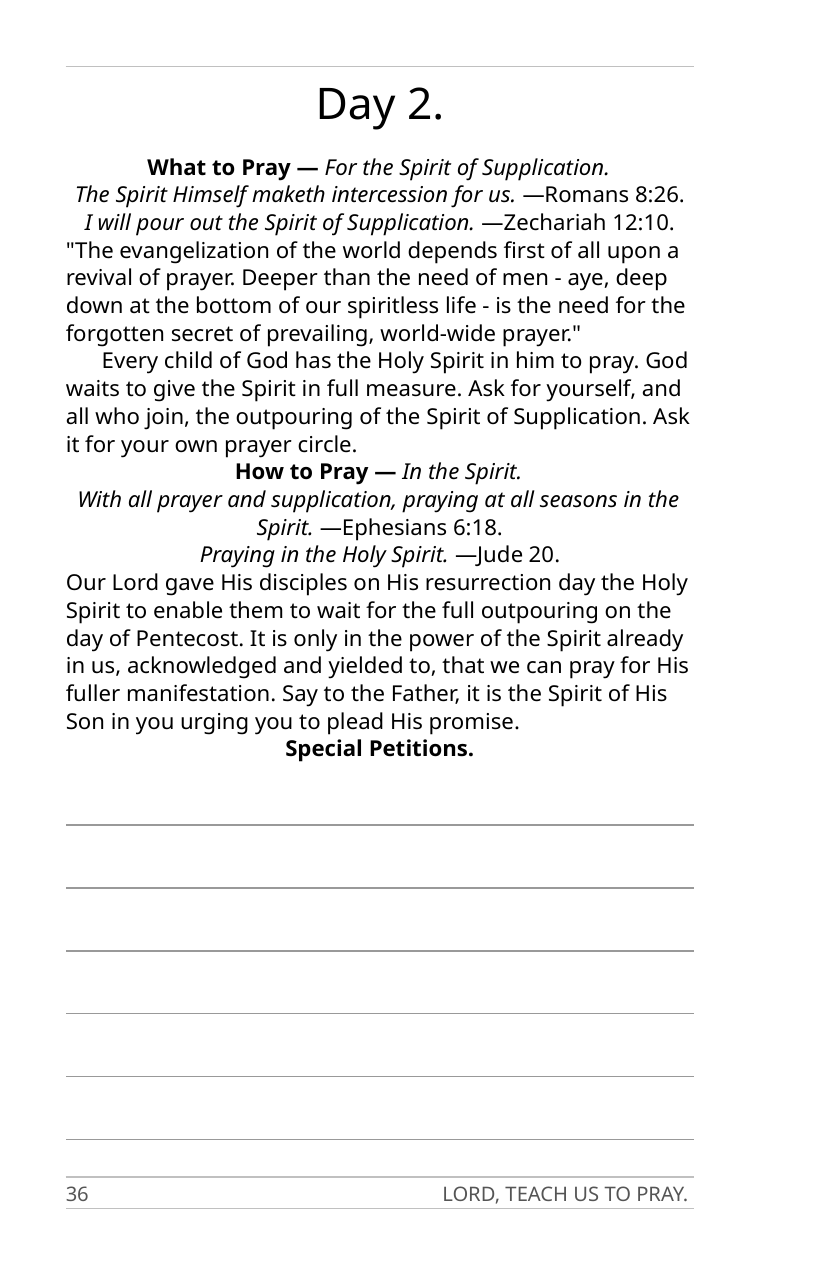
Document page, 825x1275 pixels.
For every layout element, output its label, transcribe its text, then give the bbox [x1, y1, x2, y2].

title Day 2. [66, 70, 694, 153]
text What to Pray — For the Spirit of Supplication. [66, 153, 694, 181]
text Our Lord gave His disciples on His resurrection day the Holy Spirit to enable them to wait for the full outpouring on the day of Pentecost. It is only in the power of the Spirit already in us, acknowledged and yielded to, that we can pray for His fuller manifestation. Say to the Father, it is the Spirit of His Son in you urging you to plead His promise. [66, 569, 694, 735]
text I will pour out the Spirit of Supplication. —Zechariah 12:10. [66, 209, 694, 236]
text "The evangelization of the world depends first of all upon a revival of prayer. Deeper than the need of men - aye, deep down at the bottom of our spiritless life - is the need for the forgotten secret of prevailing, world-wide prayer." [66, 236, 694, 347]
text With all prayer and supplication, praying at all seasons in the Spirit. —Ephesians 6:18. [66, 486, 694, 541]
text Special Petitions. [66, 735, 694, 763]
text How to Pray — In the Spirit. [66, 458, 694, 486]
text The Spirit Himself maketh intercession for us. —Romans 8:26. [66, 181, 694, 209]
text Every child of God has the Holy Spirit in him to pray. God waits to give the Spirit in full measure. Ask for yourself, and all who join, the outpouring of the Spirit of Supplication. Ask it for your own prayer circle. [66, 347, 694, 458]
text Praying in the Holy Spirit. —Jude 20. [66, 541, 694, 569]
